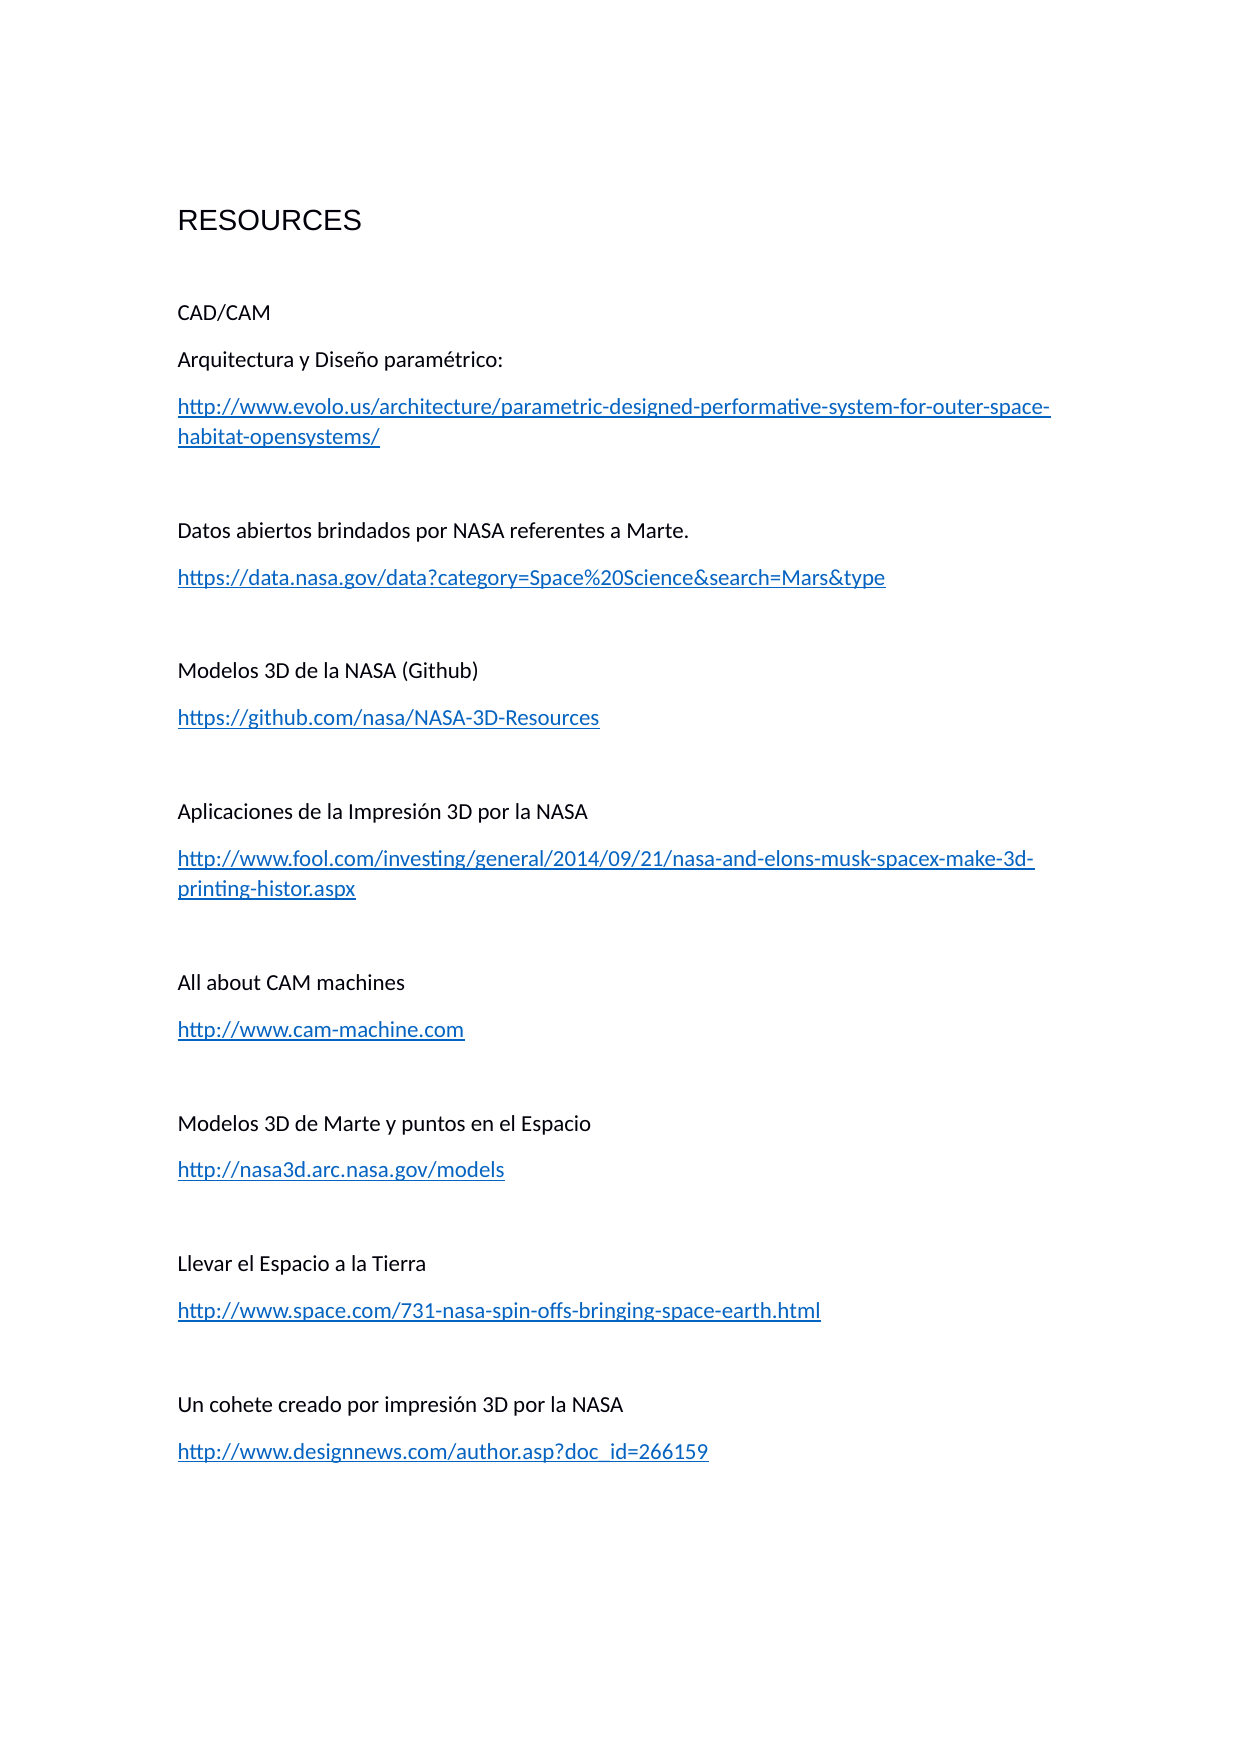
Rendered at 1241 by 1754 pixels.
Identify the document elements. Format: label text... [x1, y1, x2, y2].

text http://www.evolo.us/architecture/parametric-designed-performative-system-for-outer-space-habitat-opensystems/ [177, 392, 1063, 450]
text http://www.cam-machine.com [177, 1015, 1063, 1043]
text Modelos 3D de Marte y puntos en el Espacio [177, 1109, 1063, 1137]
text Modelos 3D de la NASA (Github) [177, 657, 1063, 685]
text https://data.nasa.gov/data?category=Space%20Science&search=Mars&type [177, 563, 1063, 591]
text All about CAM machines [177, 968, 1063, 996]
text https://github.com/nasa/NASA-3D-Resources [177, 703, 1063, 732]
subtitle RESOURCES [177, 203, 1063, 236]
text Aplicaciones de la Impresión 3D por la NASA [177, 797, 1063, 825]
text CAD/CAM [177, 298, 1063, 326]
text Datos abiertos brindados por NASA referentes a Marte. [177, 516, 1063, 544]
text http://nasa3d.arc.nasa.gov/models [177, 1156, 1063, 1184]
text http://www.designnews.com/author.asp?doc_id=266159 [177, 1437, 1063, 1465]
text http://www.space.com/731-nasa-spin-offs-bringing-space-earth.html [177, 1296, 1063, 1324]
text Llevar el Espacio a la Tierra [177, 1249, 1063, 1277]
text Un cohete creado por impresión 3D por la NASA [177, 1390, 1063, 1418]
text Arquitectura y Diseño paramétrico: [177, 345, 1063, 373]
text http://www.fool.com/investing/general/2014/09/21/nasa-and-elons-musk-spacex-make-3d-printing-histor.aspx [177, 844, 1063, 902]
